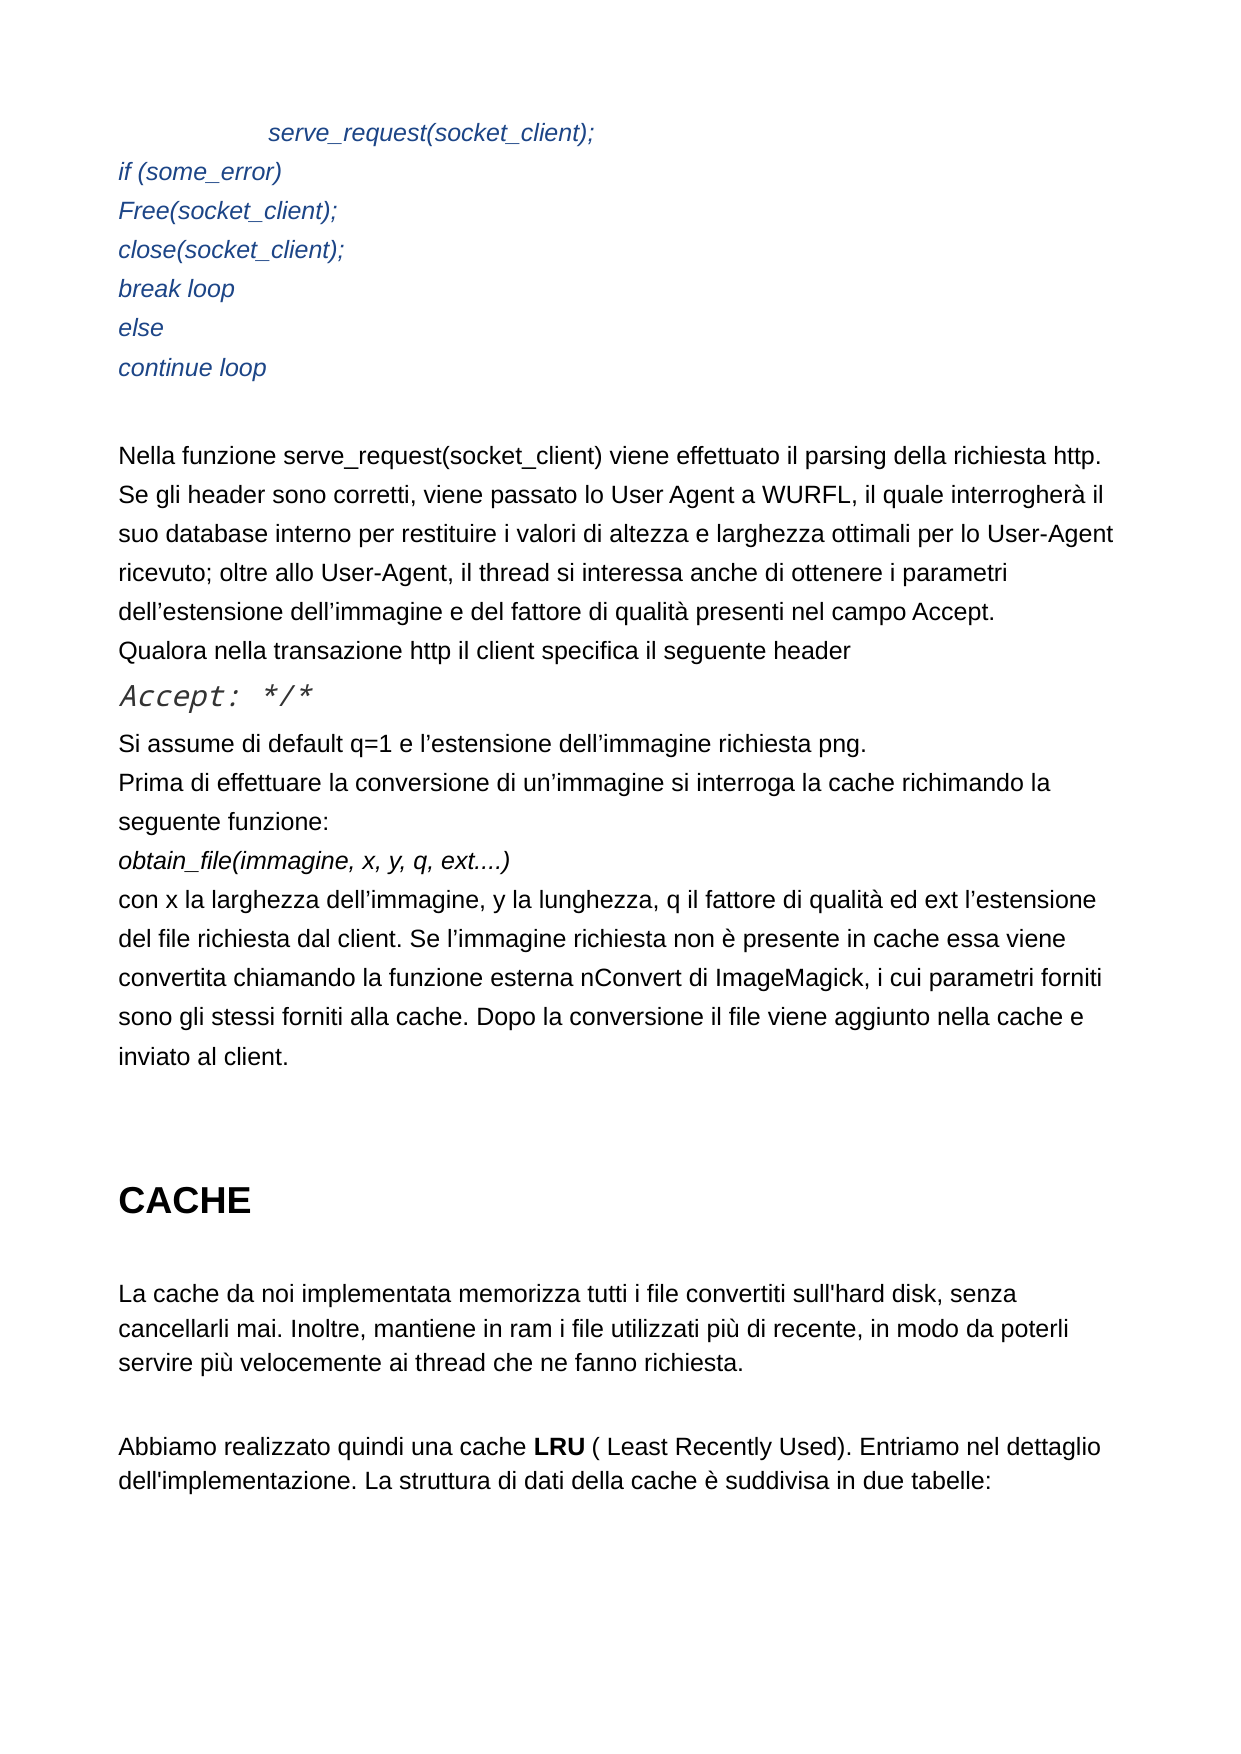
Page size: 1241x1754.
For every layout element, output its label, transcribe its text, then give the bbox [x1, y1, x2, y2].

text Abbiamo realizzato quindi una cache LRU ( Least Recently Used). Entriamo nel dettaglio dell'implementazione. La struttura di dati della cache è suddivisa in due tabelle: [118, 1432, 1122, 1495]
text close(socket_client); [118, 235, 1122, 264]
text CACHE [118, 1179, 1122, 1222]
text con x la larghezza dell’immagine, y la lunghezza, q il fattore di qualità ed ext l’estensione del file richiesta dal client. Se l’immagine richiesta non è presente in cache essa viene convertita chiamando la funzione esterna nConvert di ImageMagick, i cui parametri forniti sono gli stessi forniti alla cache. Dopo la conversione il file viene aggiunto nella cache e inviato al client. [118, 885, 1122, 1070]
text else [118, 313, 1122, 342]
text Accept: */* [118, 675, 1122, 715]
text Nella funzione serve_request(socket_client) viene effettuato il parsing della richiesta http. Se gli header sono corretti, viene passato lo User Agent a WURFL, il quale interrogherà il suo database interno per restituire i valori di altezza e larghezza ottimali per lo User-Agent ricevuto; oltre allo User-Agent, il thread si interessa anche di ottenere i parametri dell’estensione dell’immagine e del fattore di qualità presenti nel campo Accept. [118, 441, 1122, 626]
text continue loop [118, 352, 1122, 381]
text obtain_file(immagine, x, y, q, ext....) [118, 846, 1122, 875]
text break loop [118, 274, 1122, 303]
text Si assume di default q=1 e l’estensione dell’immagine richiesta png. [118, 729, 1122, 758]
text Prima di effettuare la conversione di un’immagine si interroga la cache richimando la seguente funzione: [118, 768, 1122, 836]
text serve_request(socket_client); [193, 118, 1122, 147]
text if (some_error) [118, 157, 1122, 186]
text Free(socket_client); [118, 196, 1122, 225]
text La cache da noi implementata memorizza tutti i file convertiti sull'hard disk, senza cancellarli mai. Inoltre, mantiene in ram i file utilizzati più di recente, in modo da poterli servire più velocemente ai thread che ne fanno richiesta. [118, 1279, 1122, 1377]
text Qualora nella transazione http il client specifica il seguente header [118, 636, 1122, 665]
